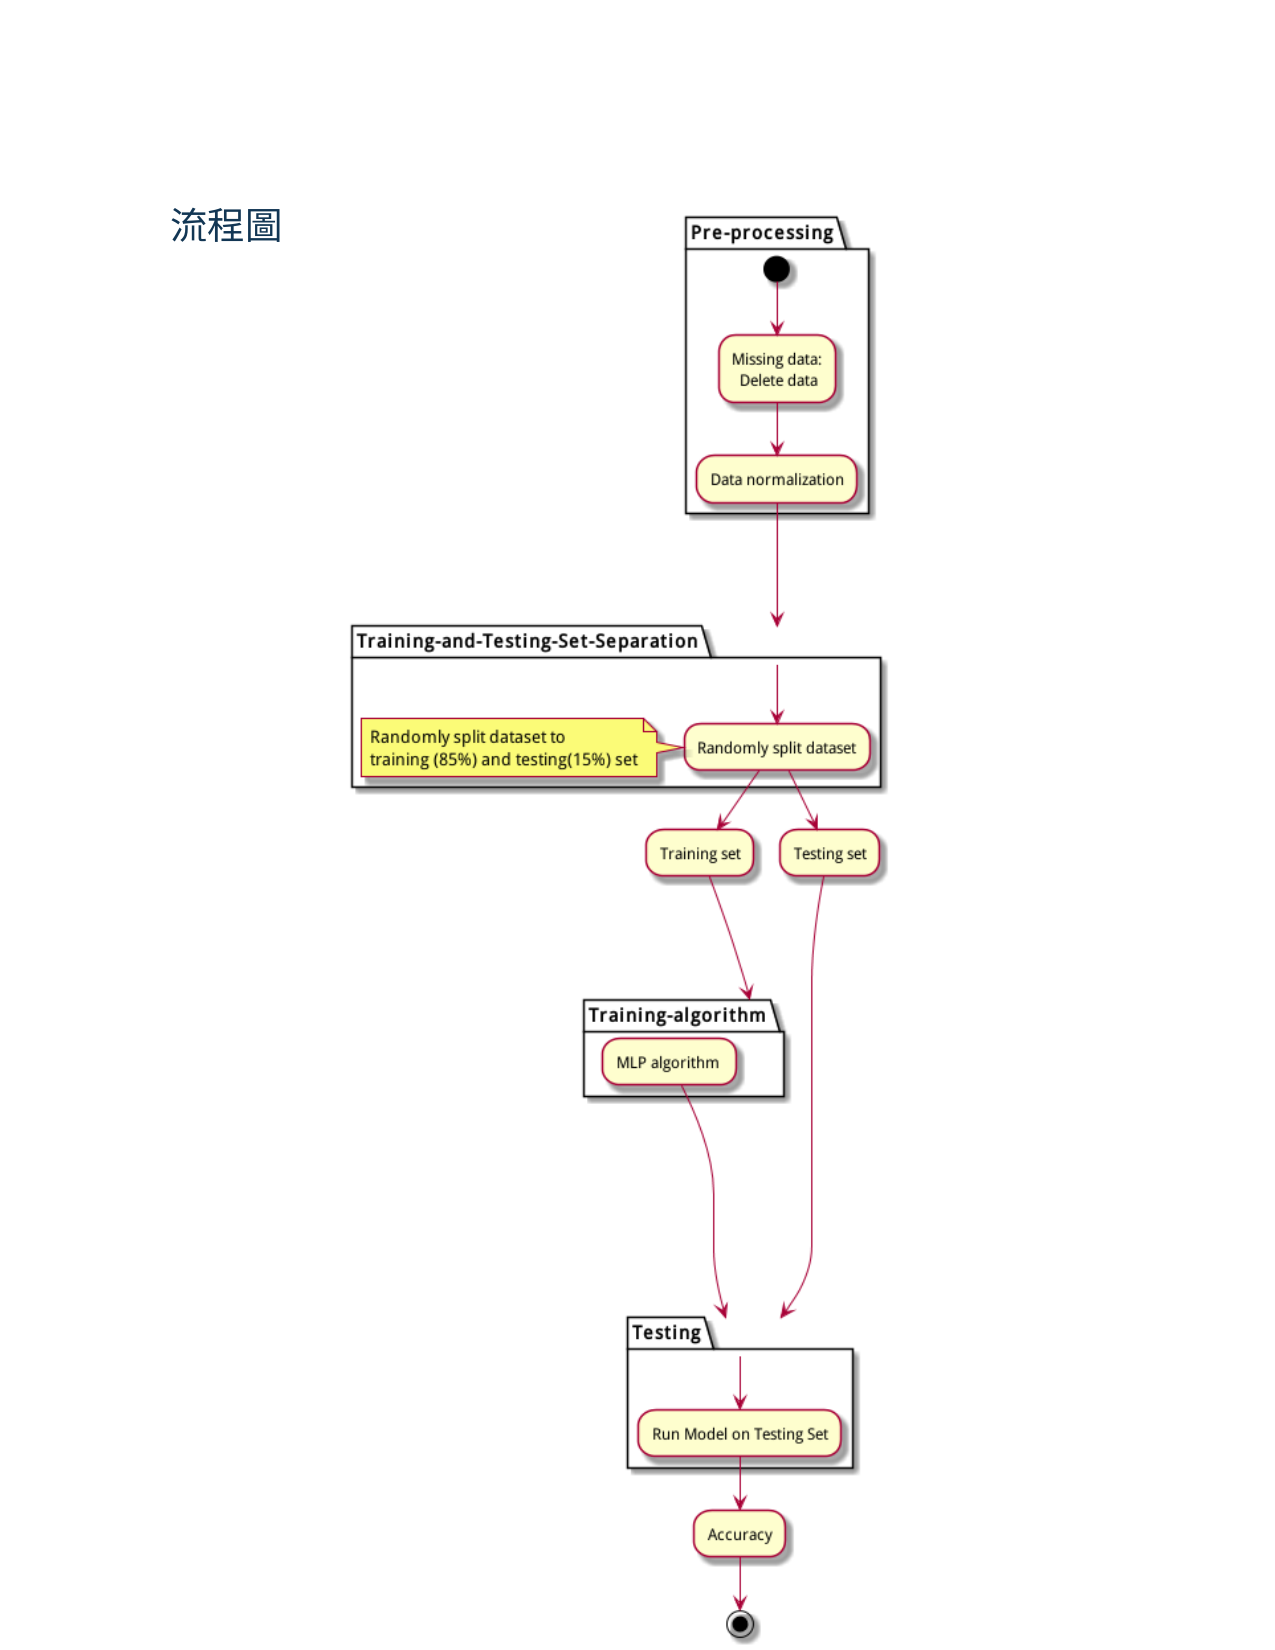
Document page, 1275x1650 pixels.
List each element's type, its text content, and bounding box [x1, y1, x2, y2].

text 流程圖 [118, 204, 333, 247]
picture [333, 197, 908, 1650]
text [908, 204, 1157, 247]
